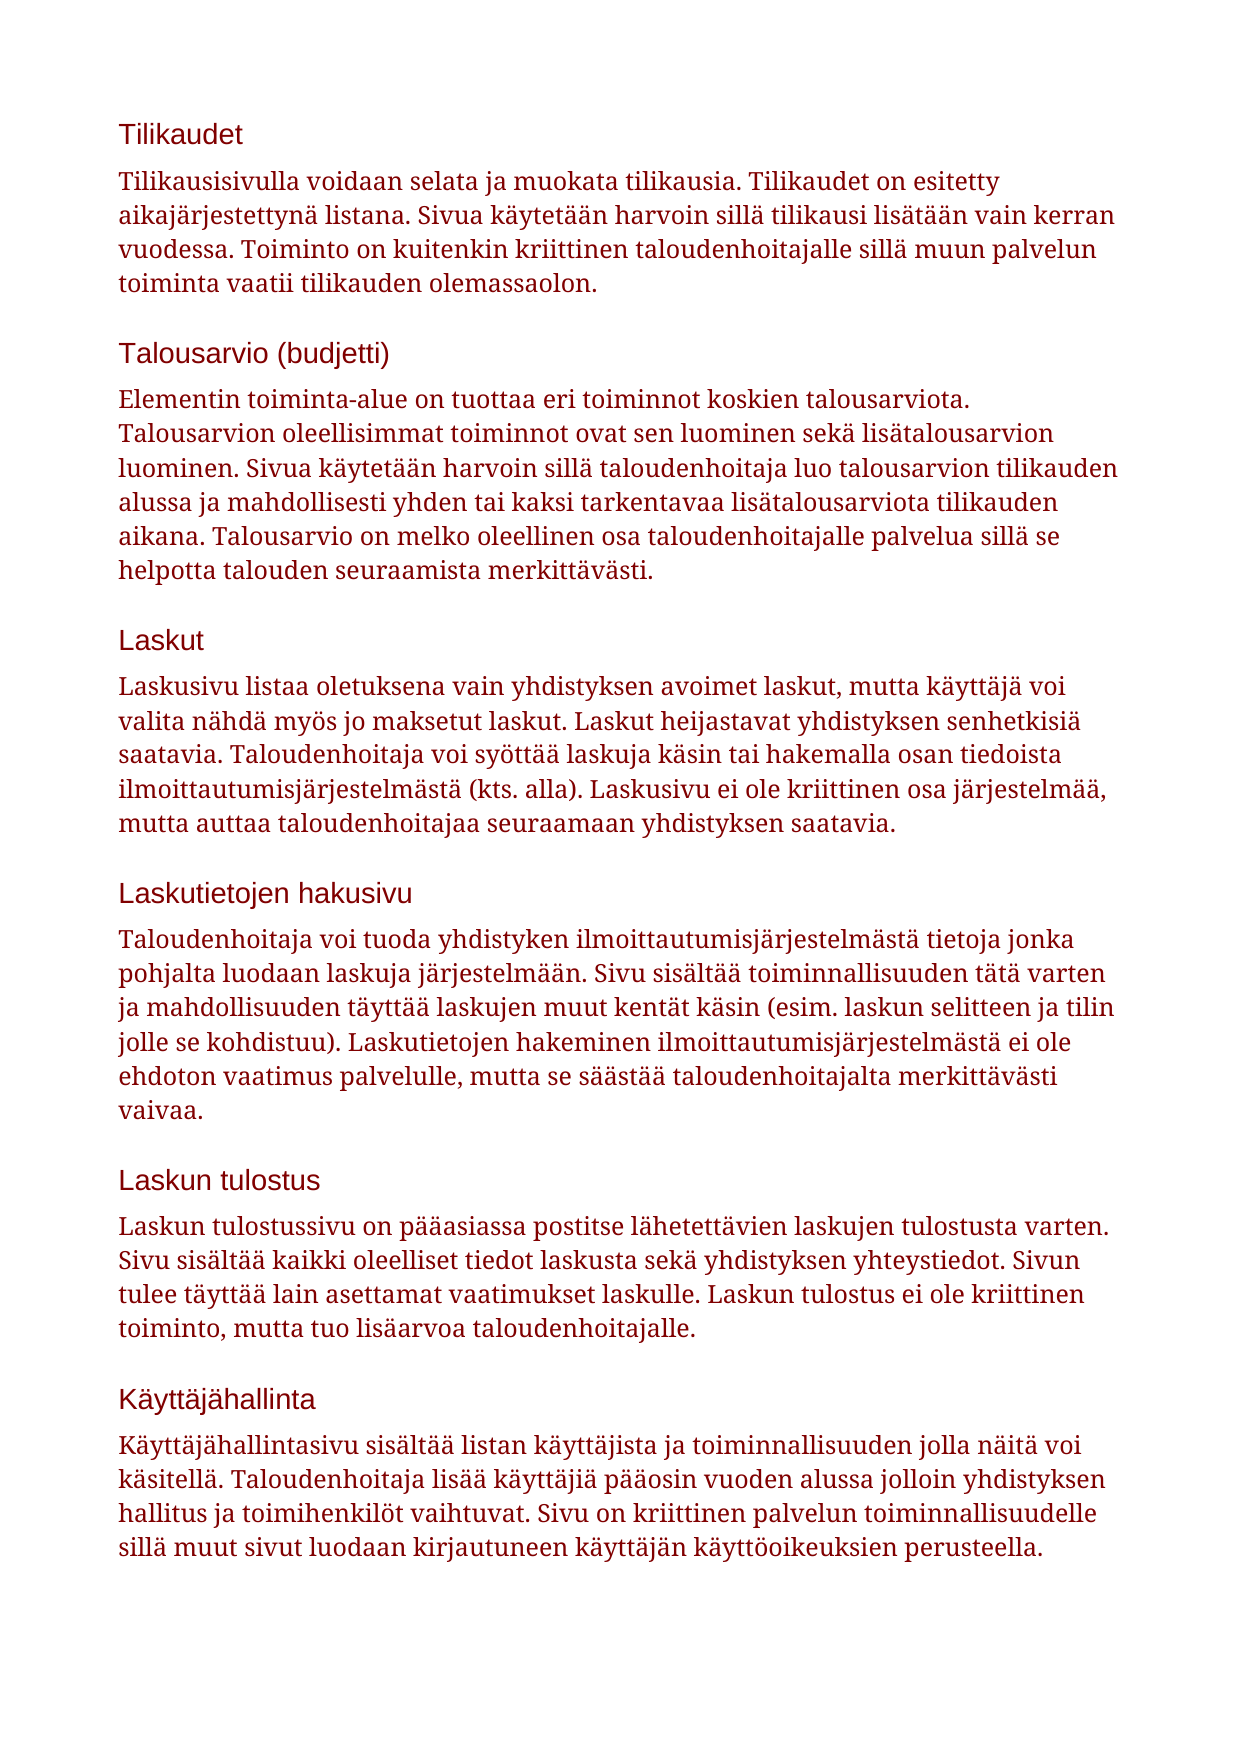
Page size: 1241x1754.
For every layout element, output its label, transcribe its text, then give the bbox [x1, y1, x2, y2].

text Laskun tulostussivu on pääasiassa postitse lähetettävien laskujen tulostusta varten. Sivu sisältää kaikki oleelliset tiedot laskusta sekä yhdistyksen yhteystiedot. Sivun tulee täyttää lain asettamat vaatimukset laskulle. Laskun tulostus ei ole kriittinen toiminto, mutta tuo lisäarvoa taloudenhoitajalle. [118, 1209, 1122, 1345]
subtitle Tilikaudet [118, 118, 1122, 151]
text Tilikausisivulla voidaan selata ja muokata tilikausia. Tilikaudet on esitetty aikajärjestettynä listana. Sivua käytetään harvoin sillä tilikausi lisätään vain kerran vuodessa. Toiminto on kuitenkin kriittinen taloudenhoitajalle sillä muun palvelun toiminta vaatii tilikauden olemassaolon. [118, 163, 1122, 299]
subtitle Laskutietojen hakusivu [118, 877, 1122, 909]
text Elementin toiminta-alue on tuottaa eri toiminnot koskien talousarviota. Talousarvion oleellisimmat toiminnot ovat sen luominen sekä lisätalousarvion luominen. Sivua käytetään harvoin sillä taloudenhoitaja luo talousarvion tilikauden alussa ja mahdollisesti yhden tai kaksi tarkentavaa lisätalousarviota tilikauden aikana. Talousarvio on melko oleellinen osa taloudenhoitajalle palvelua sillä se helpotta talouden seuraamista merkittävästi. [118, 382, 1122, 586]
subtitle Laskut [118, 624, 1122, 657]
subtitle Talousarvio (budjetti) [118, 337, 1122, 369]
subtitle Käyttäjähallinta [118, 1383, 1122, 1415]
text Laskusivu listaa oletuksena vain yhdistyksen avoimet laskut, mutta käyttäjä voi valita nähdä myös jo maksetut laskut. Laskut heijastavat yhdistyksen senhetkisiä saatavia. Taloudenhoitaja voi syöttää laskuja käsin tai hakemalla osan tiedoista ilmoittautumisjärjestelmästä (kts. alla). Laskusivu ei ole kriittinen osa järjestelmää, mutta auttaa taloudenhoitajaa seuraamaan yhdistyksen saatavia. [118, 669, 1122, 839]
subtitle Laskun tulostus [118, 1164, 1122, 1196]
text Taloudenhoitaja voi tuoda yhdistyken ilmoittautumisjärjestelmästä tietoja jonka pohjalta luodaan laskuja järjestelmään. Sivu sisältää toiminnallisuuden tätä varten ja mahdollisuuden täyttää laskujen muut kentät käsin (esim. laskun selitteen ja tilin jolle se kohdistuu). Laskutietojen hakeminen ilmoittautumisjärjestelmästä ei ole ehdoton vaatimus palvelulle, mutta se säästää taloudenhoitajalta merkittävästi vaivaa. [118, 922, 1122, 1126]
text Käyttäjähallintasivu sisältää listan käyttäjista ja toiminnallisuuden jolla näitä voi käsitellä. Taloudenhoitaja lisää käyttäjiä pääosin vuoden alussa jolloin yhdistyksen hallitus ja toimihenkilöt vaihtuvat. Sivu on kriittinen palvelun toiminnallisuudelle sillä muut sivut luodaan kirjautuneen käyttäjän käyttöoikeuksien perusteella. [118, 1428, 1122, 1564]
